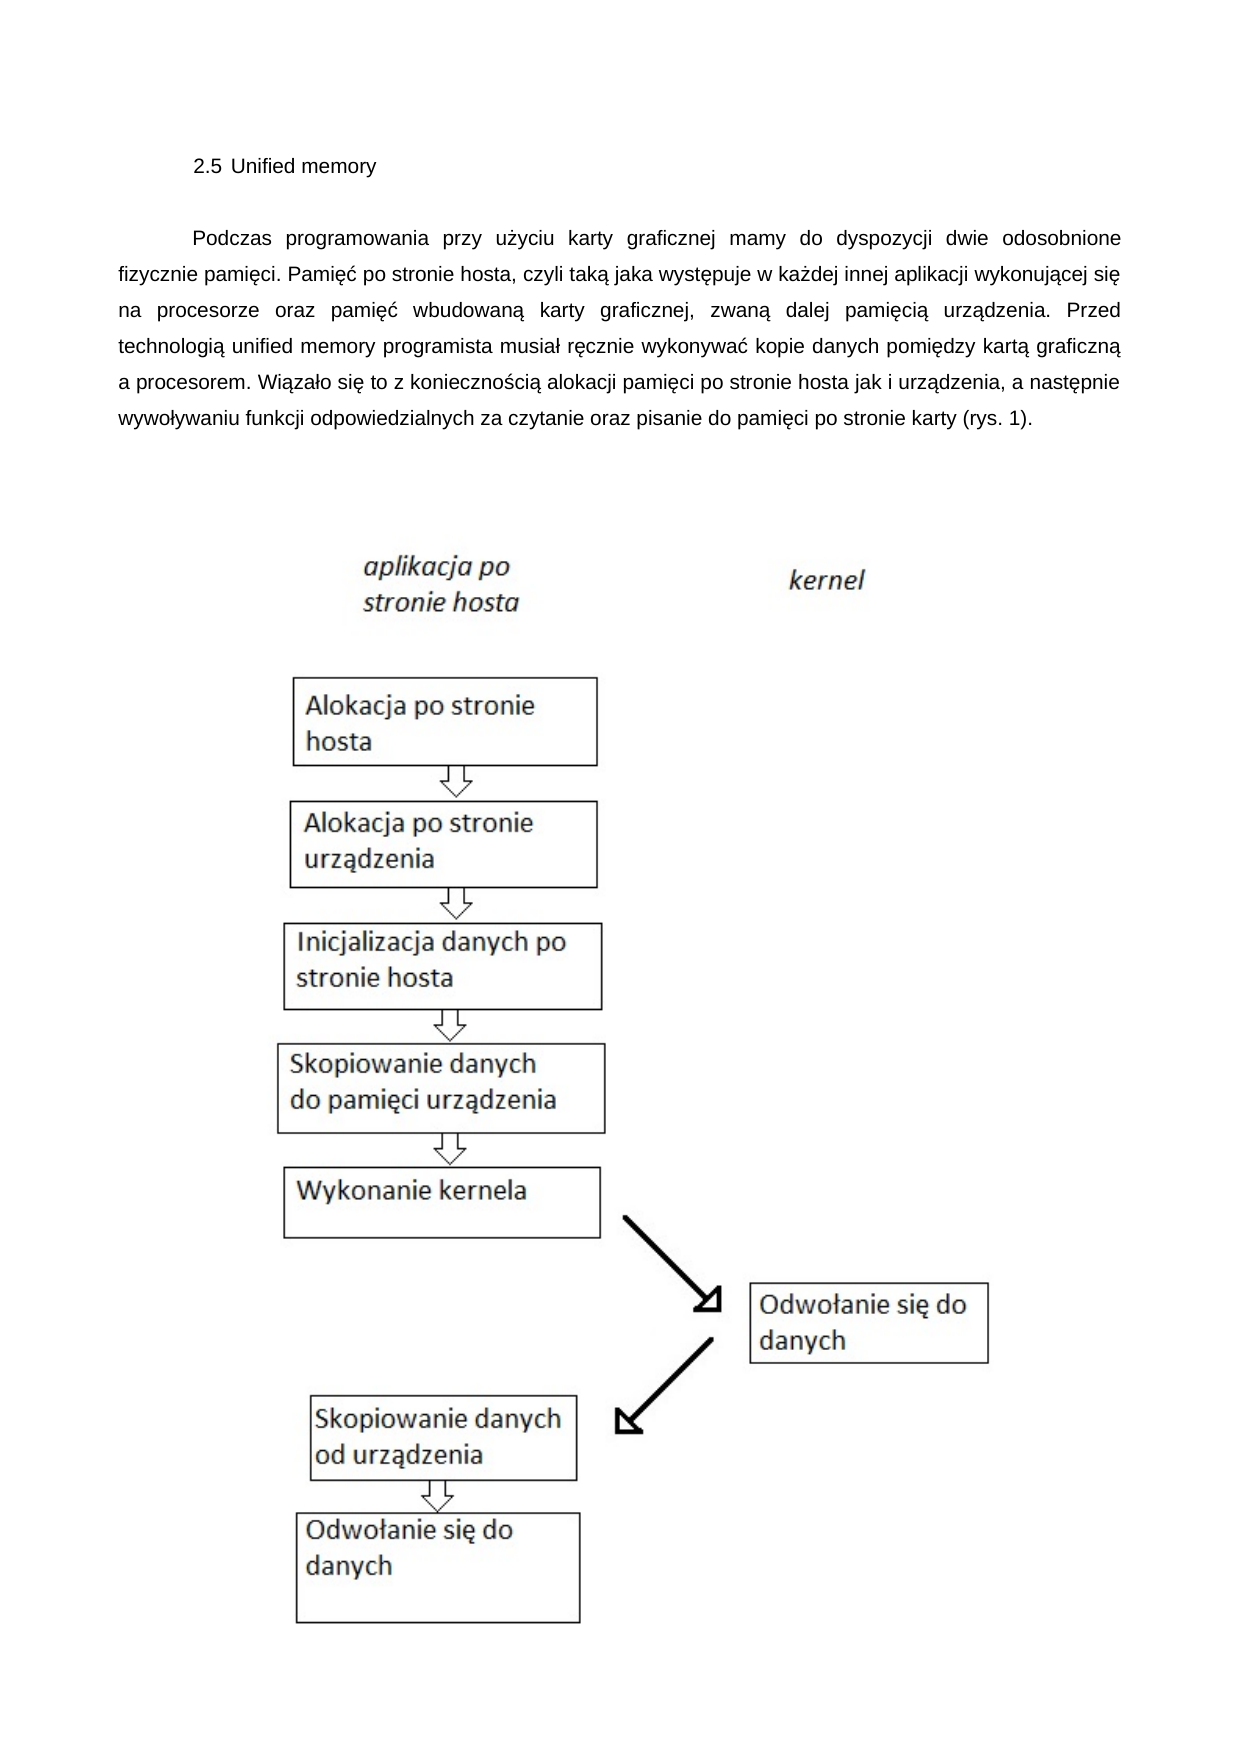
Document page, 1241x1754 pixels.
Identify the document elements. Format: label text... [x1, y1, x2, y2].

list Unified memory [193, 154, 1122, 178]
text Podczas programowania przy użyciu karty graficznej mamy do dyspozycji dwie odosobnione fizycznie pamięci. Pamięć po stronie hosta, czyli taką jaka występuje w każdej innej aplikacji wykonującej się na procesorze oraz pamięć wbudowaną karty graficznej, zwaną dalej pamięcią urządzenia. Przed technologią unified memory programista musiał ręcznie wykonywać kopie danych pomiędzy kartą graficzną a procesorem. Wiązało się to z koniecznością alokacji pamięci po stronie hosta jak i urządzenia, a następnie wywoływaniu funkcji odpowiedzialnych za czytanie oraz pisanie do pamięci po stronie karty (rys. 1). [118, 226, 1122, 429]
picture [218, 486, 1047, 1705]
